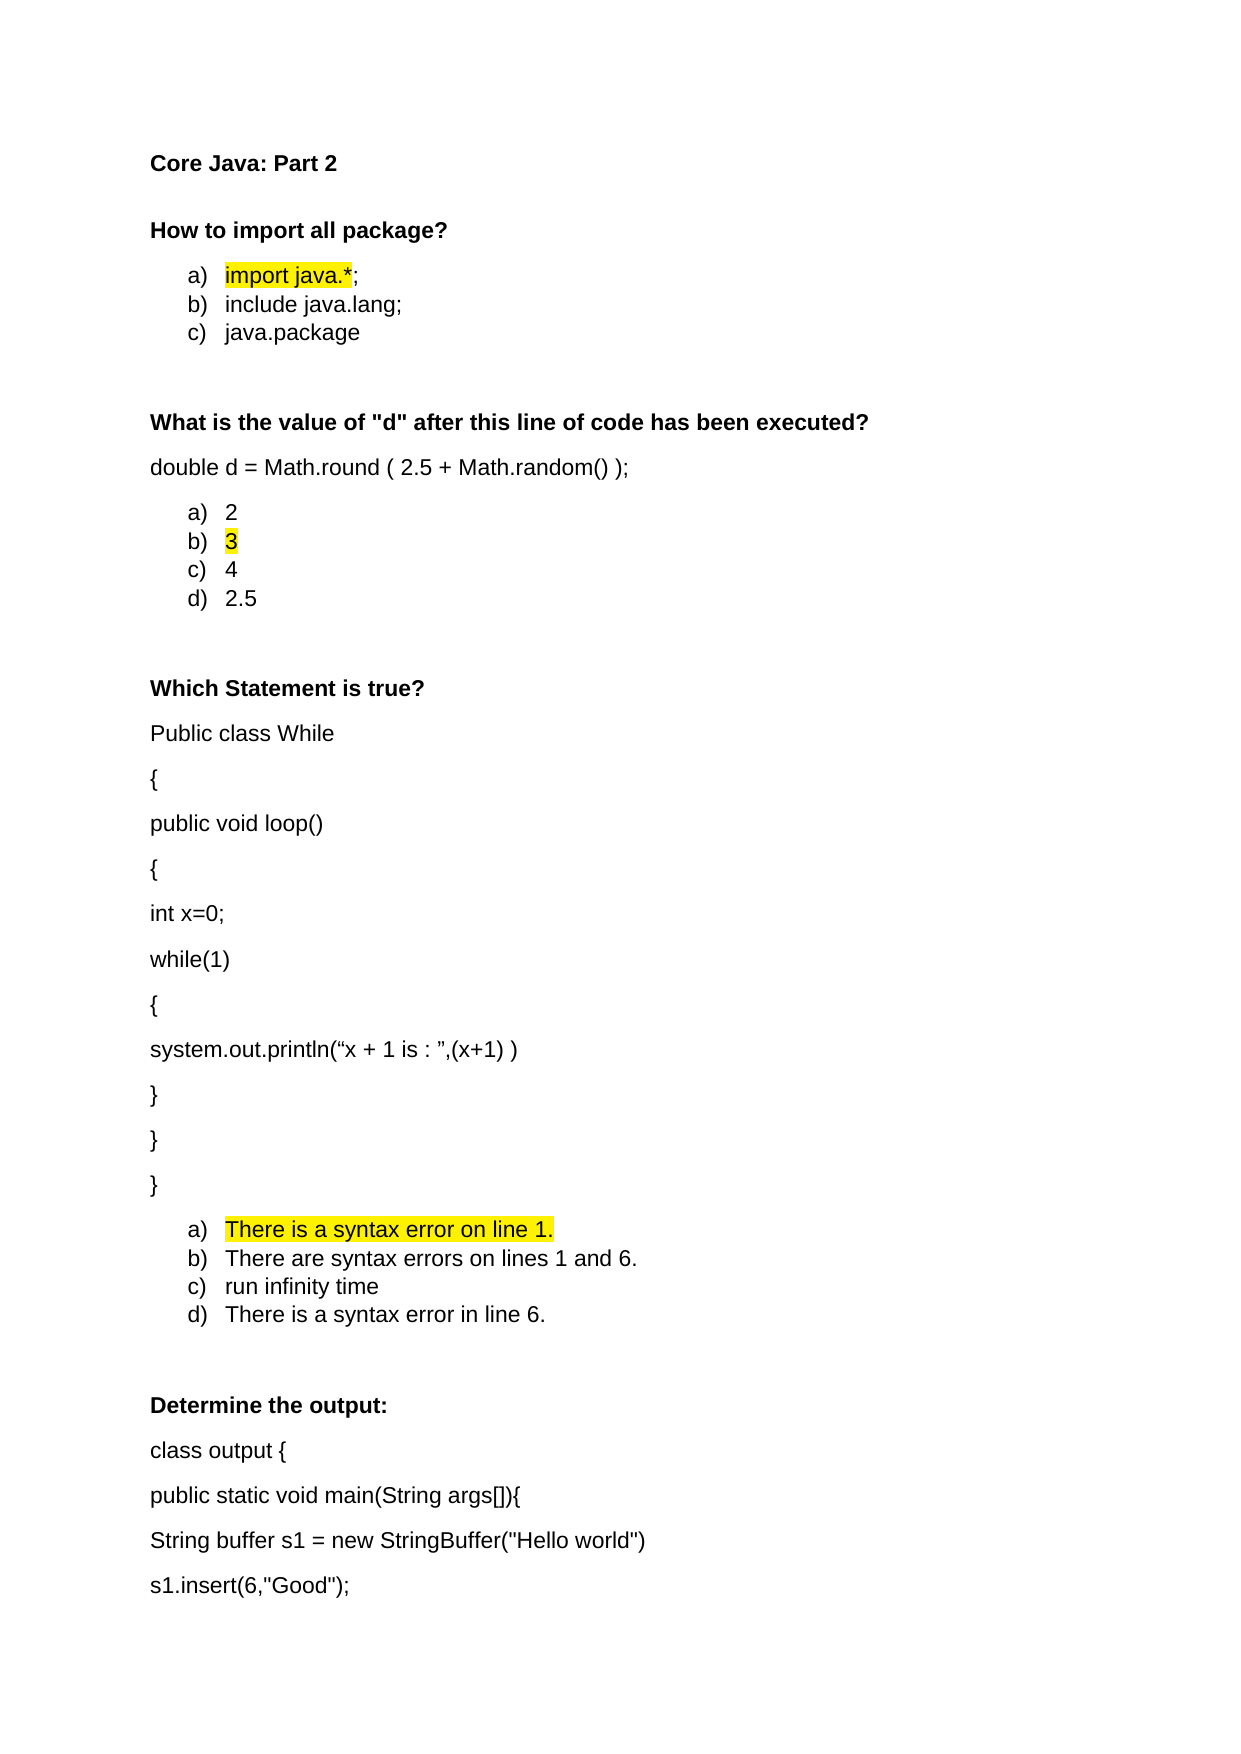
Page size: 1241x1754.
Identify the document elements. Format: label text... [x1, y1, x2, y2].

list include java.lang; [187, 291, 1090, 317]
text } [150, 1081, 1090, 1107]
text public static void main(String args[]){ [150, 1482, 1090, 1508]
text system.out.println(“x + 1 is : ”,(x+1) ) [150, 1036, 1090, 1062]
text Which Statement is true? [150, 675, 1090, 701]
list 3 [187, 528, 1090, 554]
text { [150, 991, 1090, 1017]
text { [150, 855, 1090, 882]
list 4 [187, 556, 1090, 583]
text s1.insert(6,"Good"); [150, 1572, 1090, 1598]
text public void loop() [150, 810, 1090, 837]
text Core Java: Part 2 [150, 150, 1090, 176]
text } [150, 1126, 1090, 1152]
list There is a syntax error in line 6. [187, 1301, 1090, 1328]
list 2.5 [187, 585, 1090, 611]
list import java.*; [187, 262, 1090, 288]
text Determine the output: [150, 1392, 1090, 1418]
list java.package [187, 319, 1090, 345]
list 2 [187, 499, 1090, 526]
text { [150, 765, 1090, 791]
text How to import all package? [150, 217, 1090, 243]
text int x=0; [150, 900, 1090, 927]
text } [150, 1171, 1090, 1197]
text class output { [150, 1437, 1090, 1463]
text String buffer s1 = new StringBuffer("Hello world") [150, 1527, 1090, 1553]
list There is a syntax error on line 1. [187, 1216, 1090, 1242]
text double d = Math.round ( 2.5 + Math.random() ); [150, 454, 1090, 481]
list run infinity time [187, 1273, 1090, 1299]
list There are syntax errors on lines 1 and 6. [187, 1244, 1090, 1271]
text Public class While [150, 720, 1090, 746]
text What is the value of "d" after this line of code has been executed? [150, 409, 1090, 436]
text while(1) [150, 946, 1090, 972]
